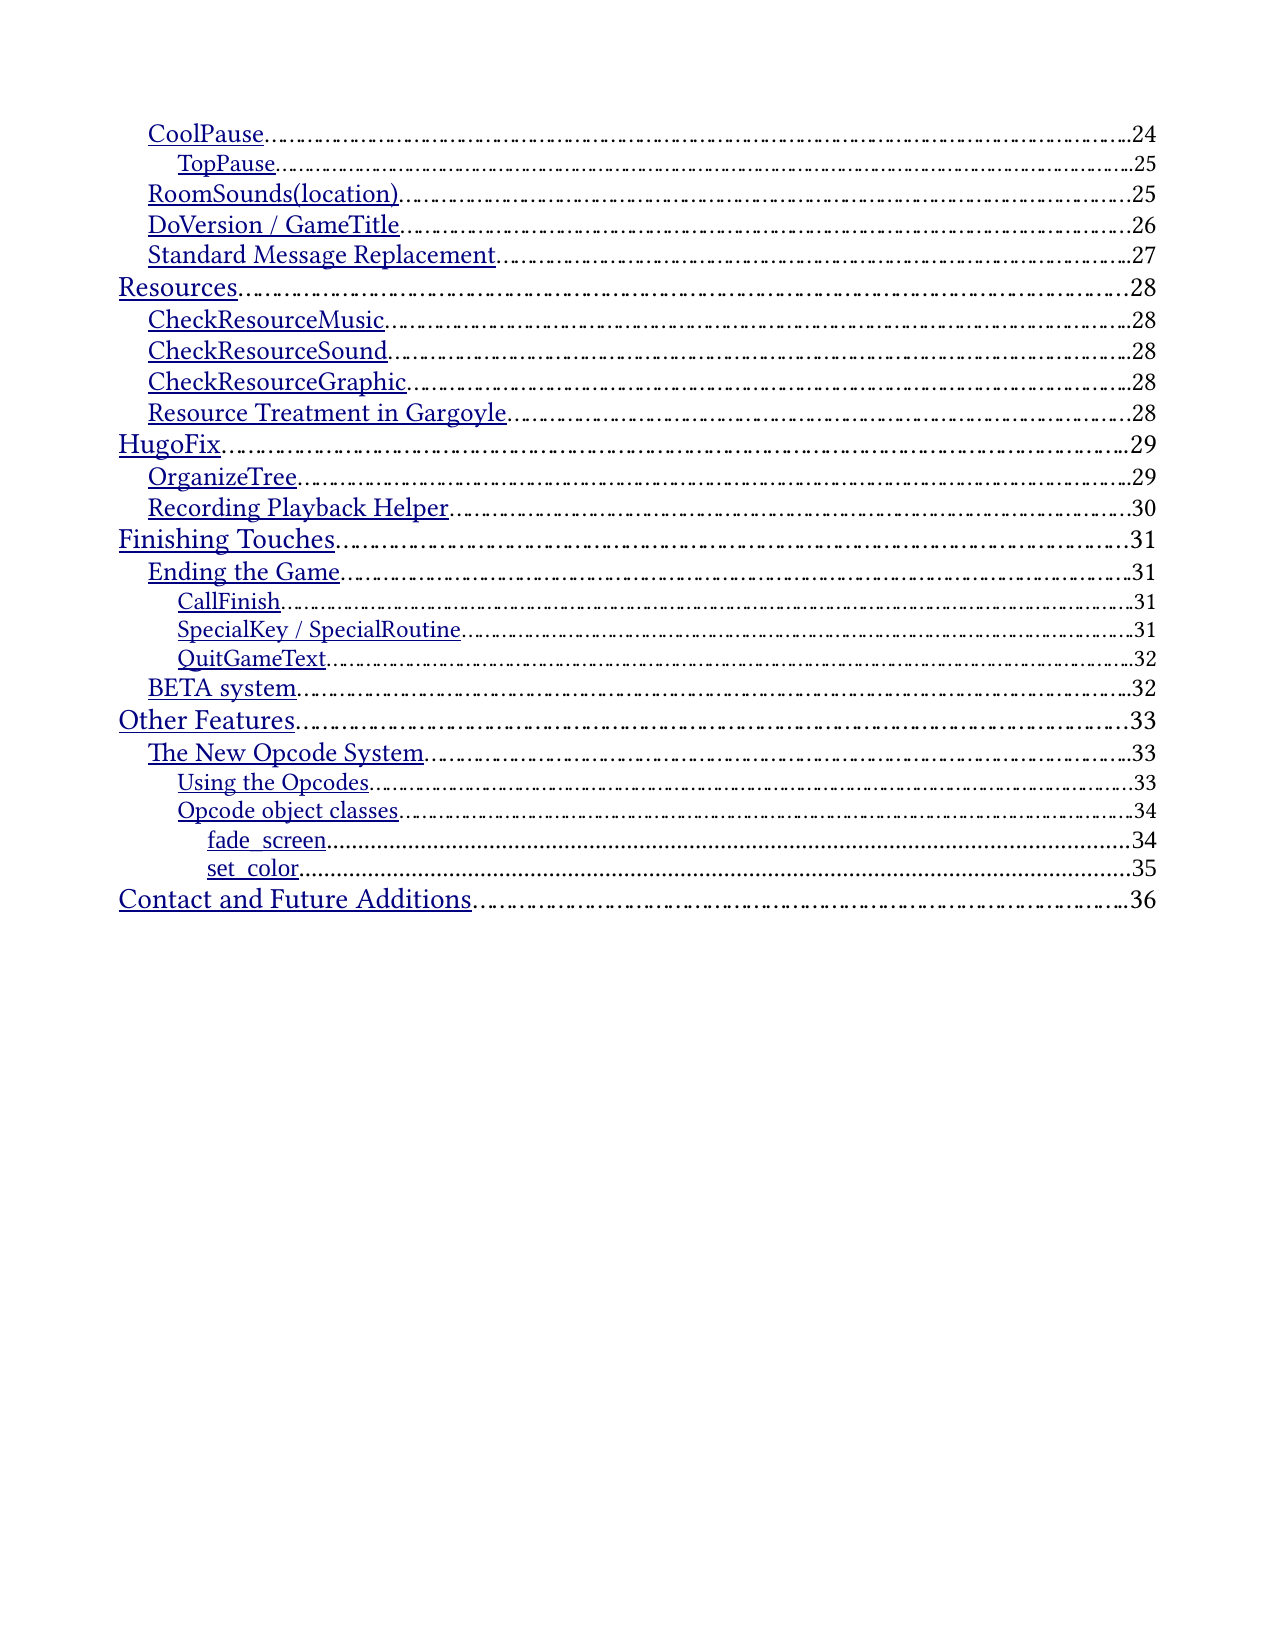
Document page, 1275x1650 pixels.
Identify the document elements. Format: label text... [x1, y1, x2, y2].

text fade_screen 34 [207, 825, 1157, 853]
text Standard Message Replacement 27 [148, 240, 1157, 271]
text Contact and Future Additions 36 [118, 882, 1157, 915]
text Resources 28 [118, 271, 1157, 304]
text TopPause 25 [177, 149, 1157, 178]
text BETA system 32 [148, 672, 1157, 703]
text RoomSounds(location) 25 [148, 178, 1157, 209]
text DoVersion / GameTitle 26 [148, 209, 1157, 240]
text CheckResourceGraphic 28 [148, 366, 1157, 397]
text set_color 35 [207, 853, 1157, 882]
text Finishing Touches 31 [118, 523, 1157, 556]
text CallFinish 31 [177, 587, 1157, 615]
text Opcode object classes 34 [177, 796, 1157, 825]
text Other Features 33 [118, 703, 1157, 737]
text CheckResourceSound 28 [148, 335, 1157, 366]
text SpecialKey / SpecialRoutine 31 [177, 615, 1157, 644]
text CheckResourceMusic 28 [148, 304, 1157, 335]
text QuitGameText 32 [177, 644, 1157, 672]
text Resource Treatment in Gargoyle 28 [148, 397, 1157, 428]
text Recording Playback Helper 30 [148, 492, 1157, 523]
text Ending the Game 31 [148, 556, 1157, 587]
text HugoFix 29 [118, 428, 1157, 461]
text OrganizeTree 29 [148, 461, 1157, 492]
text Using the Opcodes 33 [177, 768, 1157, 796]
text CoolPause 24 [148, 118, 1157, 149]
text The New Opcode System 33 [148, 737, 1157, 768]
